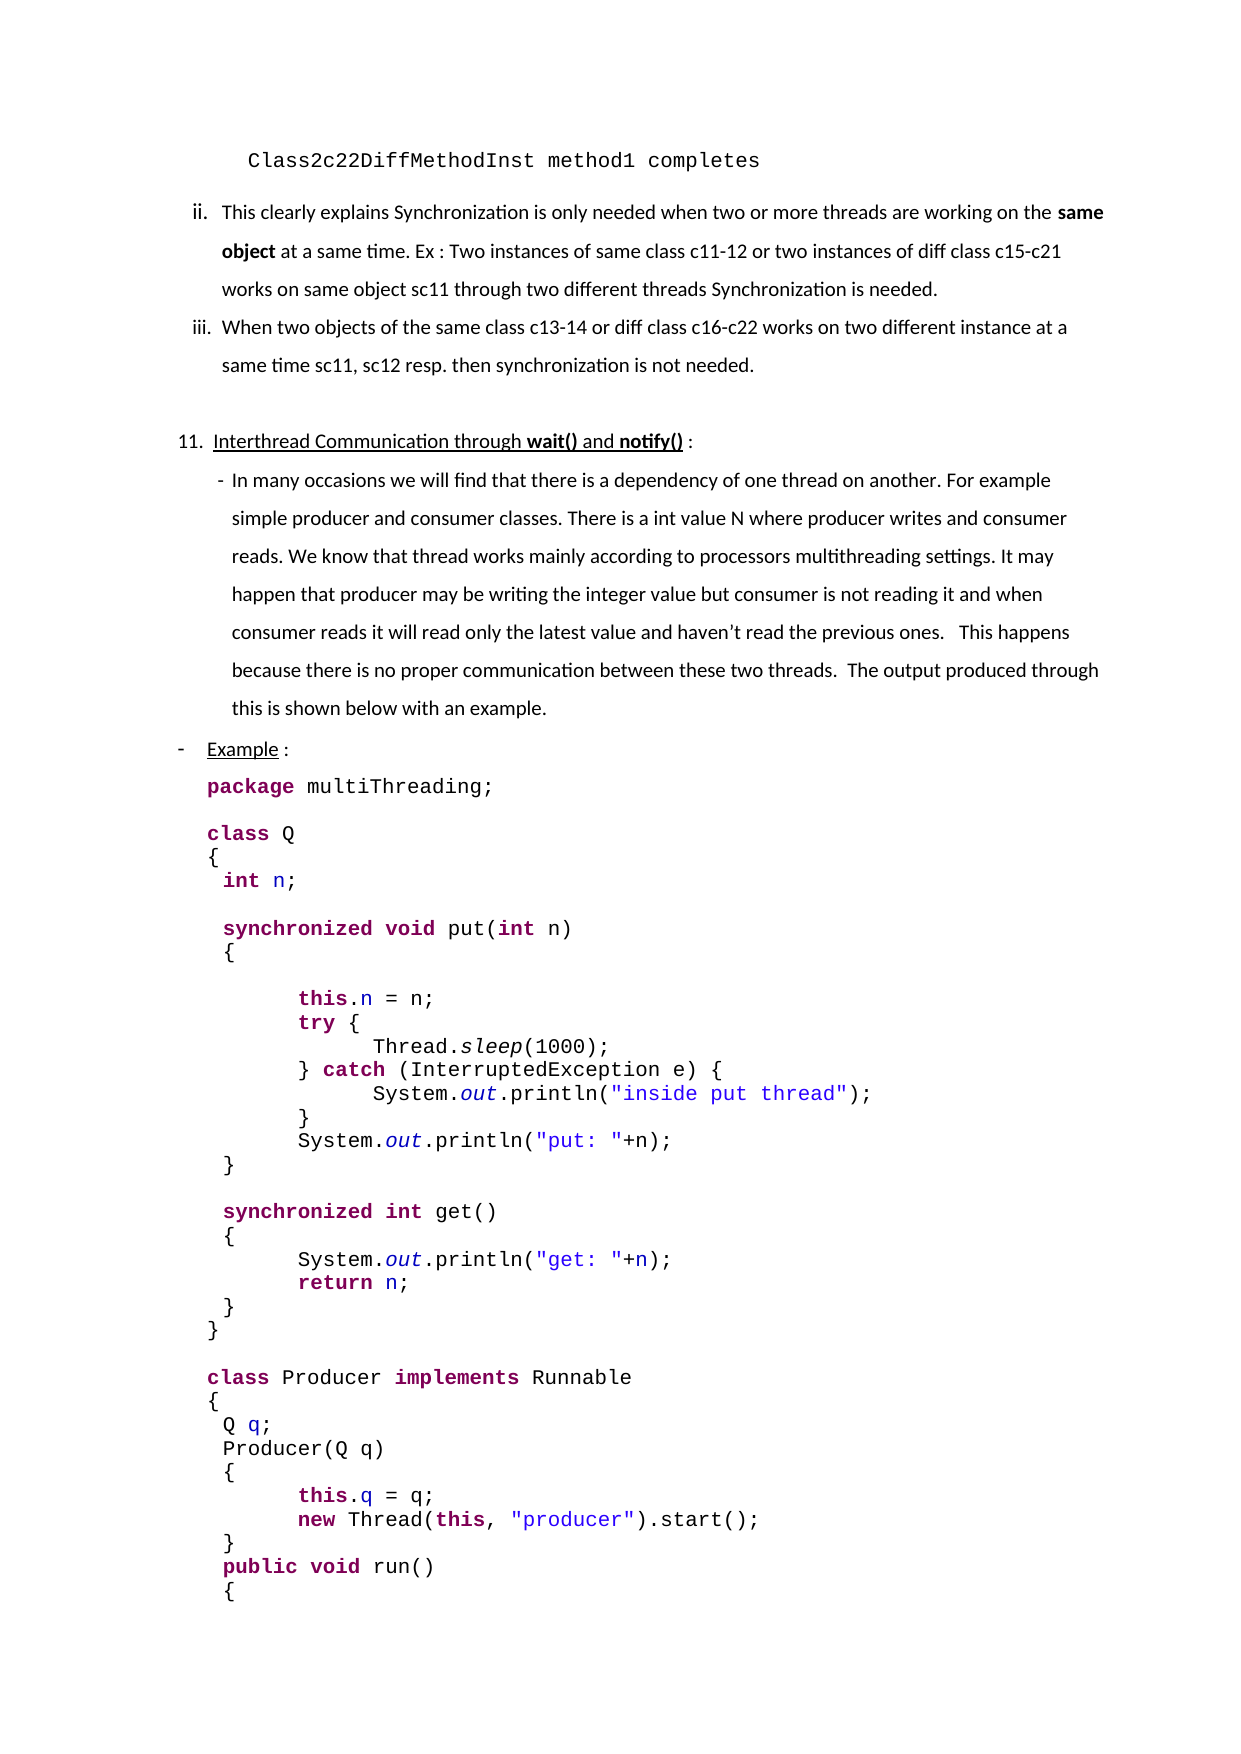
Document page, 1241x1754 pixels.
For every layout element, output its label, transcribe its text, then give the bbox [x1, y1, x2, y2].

text try { [207, 1012, 1107, 1036]
text class Q [207, 823, 1107, 847]
text { [207, 941, 1107, 965]
text } [207, 1319, 1107, 1343]
text Class2c22DiffMethodInst method1 completes [148, 150, 1107, 174]
text synchronized void put(int n) [207, 917, 1107, 941]
text } [207, 1107, 1107, 1130]
text Q q; [207, 1414, 1107, 1438]
text int n; [207, 870, 1107, 894]
list - In many occasions we will find that there is a dependency of one thread on another. For example simple producer and consumer classes. There is a int value N where producer writes and consumer reads. We know that thread works mainly according to processors multithreading settings. It may happen that producer may be writing the integer value but consumer is not reading it and when consumer reads it will read only the latest value and haven’t read the previous ones. This happens because there is no proper communication between these two threads. The output produced through this is shown below with an example. [217, 467, 1107, 721]
list Example : [177, 734, 1107, 762]
list 11. Interthread Communication through wait() and notify() : [133, 429, 1107, 454]
text } [207, 1154, 1107, 1178]
text { [207, 1461, 1107, 1485]
text System.out.println("get: "+n); [207, 1248, 1107, 1272]
text this.q = q; [207, 1485, 1107, 1509]
text package multiThreading; [207, 776, 1107, 799]
text return n; [207, 1272, 1107, 1296]
text { [207, 1579, 1107, 1603]
text Thread.sleep(1000); [207, 1036, 1107, 1059]
text Producer(Q q) [207, 1438, 1107, 1461]
text this.n = n; [207, 988, 1107, 1012]
text System.out.println("inside put thread"); [207, 1083, 1107, 1107]
text } [207, 1296, 1107, 1319]
text public void run() [207, 1556, 1107, 1579]
list This clearly explains Synchronization is only needed when two or more threads are working on the same object at a same time. Ex : Two instances of same class c11-12 or two instances of diff class c15-c21 works on same object sc11 through two different threads Synchronization is needed. [192, 197, 1107, 302]
text synchronized int get() [207, 1201, 1107, 1225]
text { [207, 1225, 1107, 1248]
list When two objects of the same class c13-14 or diff class c16-c22 works on two different instance at a same time sc11, sc12 resp. then synchronization is not needed. [192, 314, 1107, 378]
text class Producer implements Runnable [207, 1367, 1107, 1390]
text new Thread(this, "producer").start(); [207, 1509, 1107, 1532]
text } catch (InterruptedException e) { [207, 1059, 1107, 1083]
text System.out.println("put: "+n); [207, 1130, 1107, 1154]
text { [207, 1390, 1107, 1414]
text { [207, 847, 1107, 870]
text } [207, 1532, 1107, 1556]
